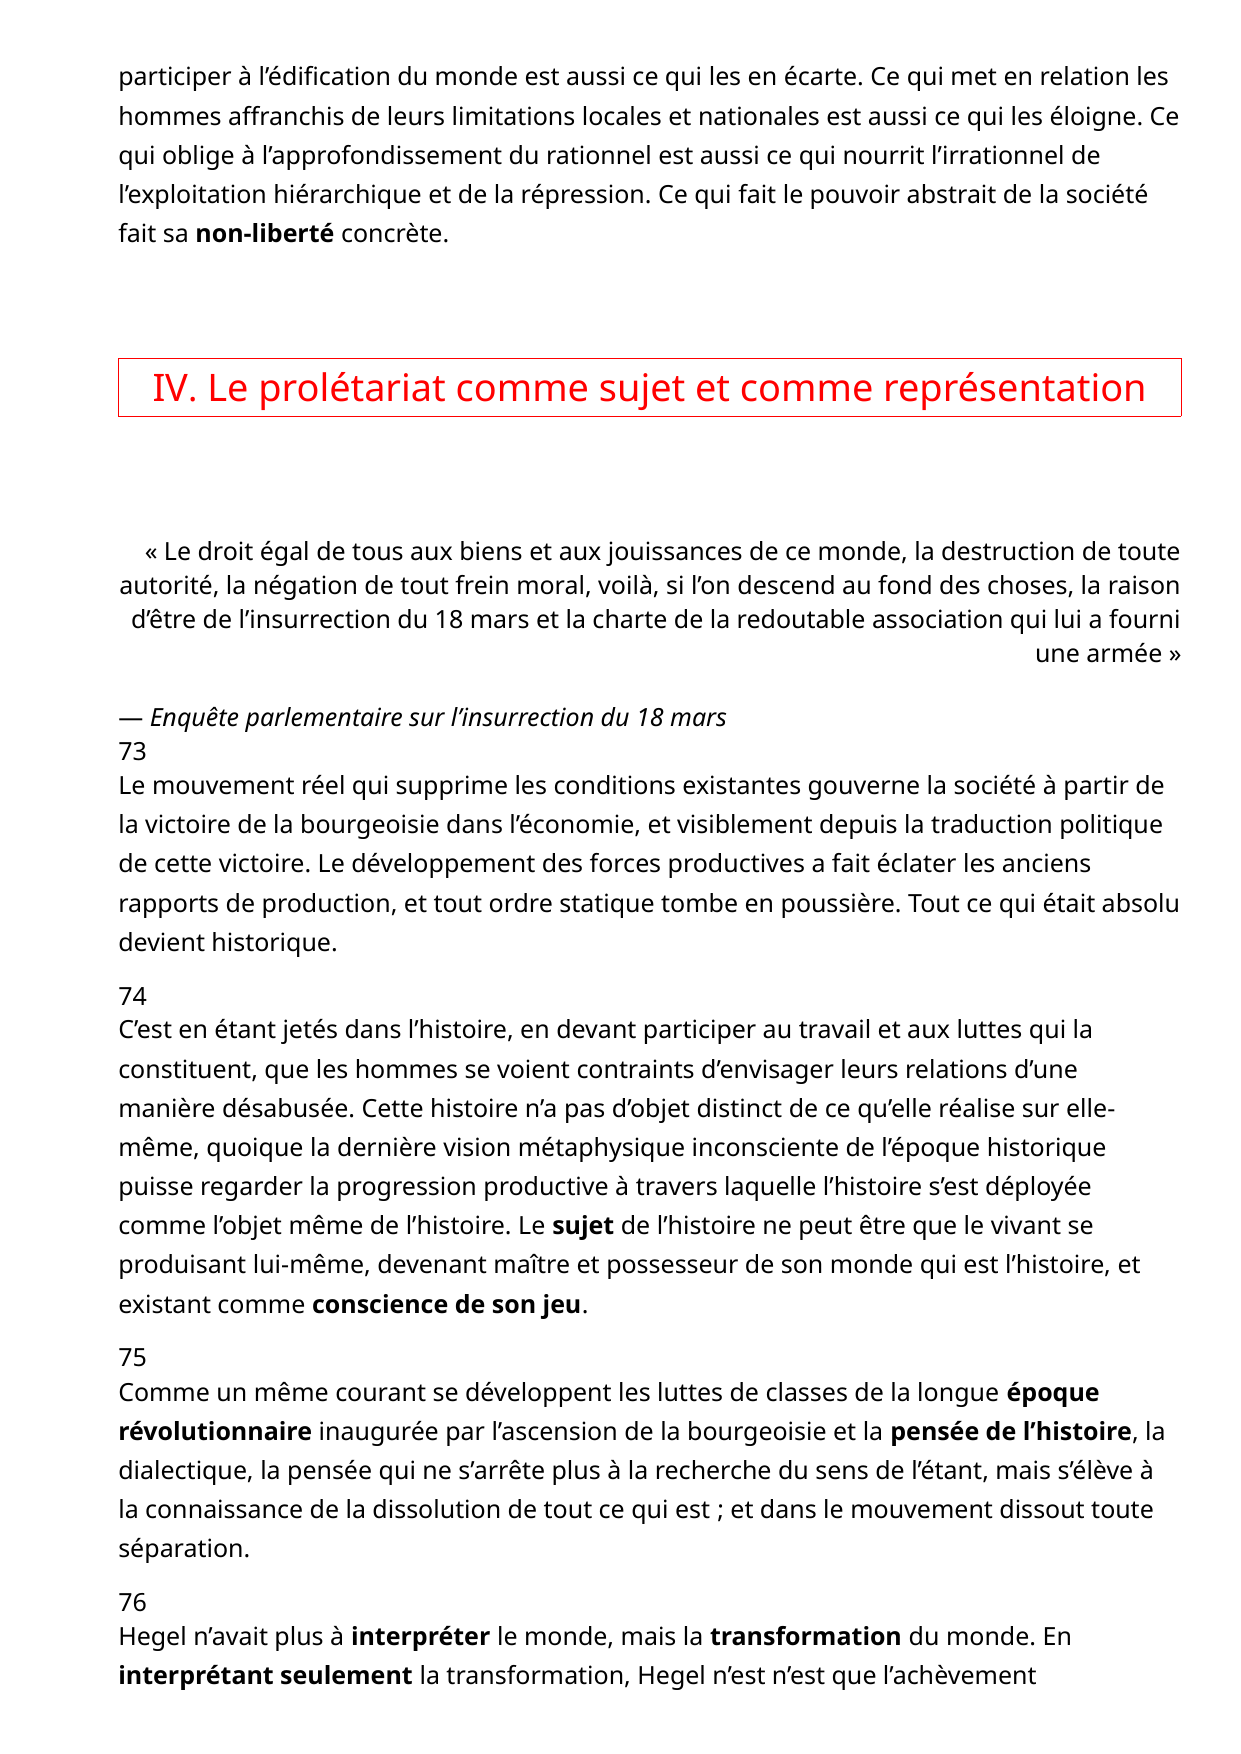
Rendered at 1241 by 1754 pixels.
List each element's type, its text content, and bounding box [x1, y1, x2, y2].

text 75 [118, 1340, 1181, 1374]
text « Le droit égal de tous aux biens et aux jouissances de ce monde, la destruction de toute autorité, la négation de tout frein moral, voilà, si l’on descend au fond des choses, la raison d’être de l’insurrection du 18 mars et la charte de la redoutable association qui lui a fourni une armée » [118, 534, 1181, 670]
text — Enquête parlementaire sur l’insurrection du 18 mars [118, 699, 1181, 734]
text C’est en étant jetés dans l’histoire, en devant participer au travail et aux luttes qui la constituent, que les hommes se voient contraints d’envisager leurs relations d’une manière désabusée. Cette histoire n’a pas d’objet distinct de ce qu’elle réalise sur elle-même, quoique la dernière vision métaphysique inconsciente de l’époque historique puisse regarder la progression productive à travers laquelle l’histoire s’est déployée comme l’objet même de l’histoire. Le sujet de l’histoire ne peut être que le vivant se produisant lui-même, devenant maître et possesseur de son monde qui est l’histoire, et existant comme conscience de son jeu. [118, 1012, 1181, 1320]
text Le mouvement réel qui supprime les conditions existantes gouverne la société à partir de la victoire de la bourgeoisie dans l’économie, et visiblement depuis la traduction politique de cette victoire. Le développement des forces productives a fait éclater les anciens rapports de production, et tout ordre statique tombe en poussière. Tout ce qui était absolu devient historique. [118, 768, 1181, 958]
text participer à l’édification du monde est aussi ce qui les en écarte. Ce qui met en relation les hommes affranchis de leurs limitations locales et nationales est aussi ce qui les éloigne. Ce qui oblige à l’approfondissement du rationnel est aussi ce qui nourrit l’irrationnel de l’exploitation hiérarchique et de la répression. Ce qui fait le pouvoir abstrait de la société fait sa non-liberté concrète. [118, 59, 1181, 250]
subtitle IV. Le prolétariat comme sujet et comme représentation [119, 359, 1181, 416]
text 73 [118, 734, 1181, 768]
text Comme un même courant se développent les luttes de classes de la longue époque révolutionnaire inaugurée par l’ascension de la bourgeoisie et la pensée de l’histoire, la dialectique, la pensée qui ne s’arrête plus à la recherche du sens de l’étant, mais s’élève à la connaissance de la dissolution de tout ce qui est ; et dans le mouvement dissout toute séparation. [118, 1374, 1181, 1565]
text 76 [118, 1584, 1181, 1619]
text 74 [118, 978, 1181, 1012]
text Hegel n’avait plus à interpréter le monde, mais la transformation du monde. En interprétant seulement la transformation, Hegel n’est n’est que l’achèvement [118, 1619, 1181, 1692]
